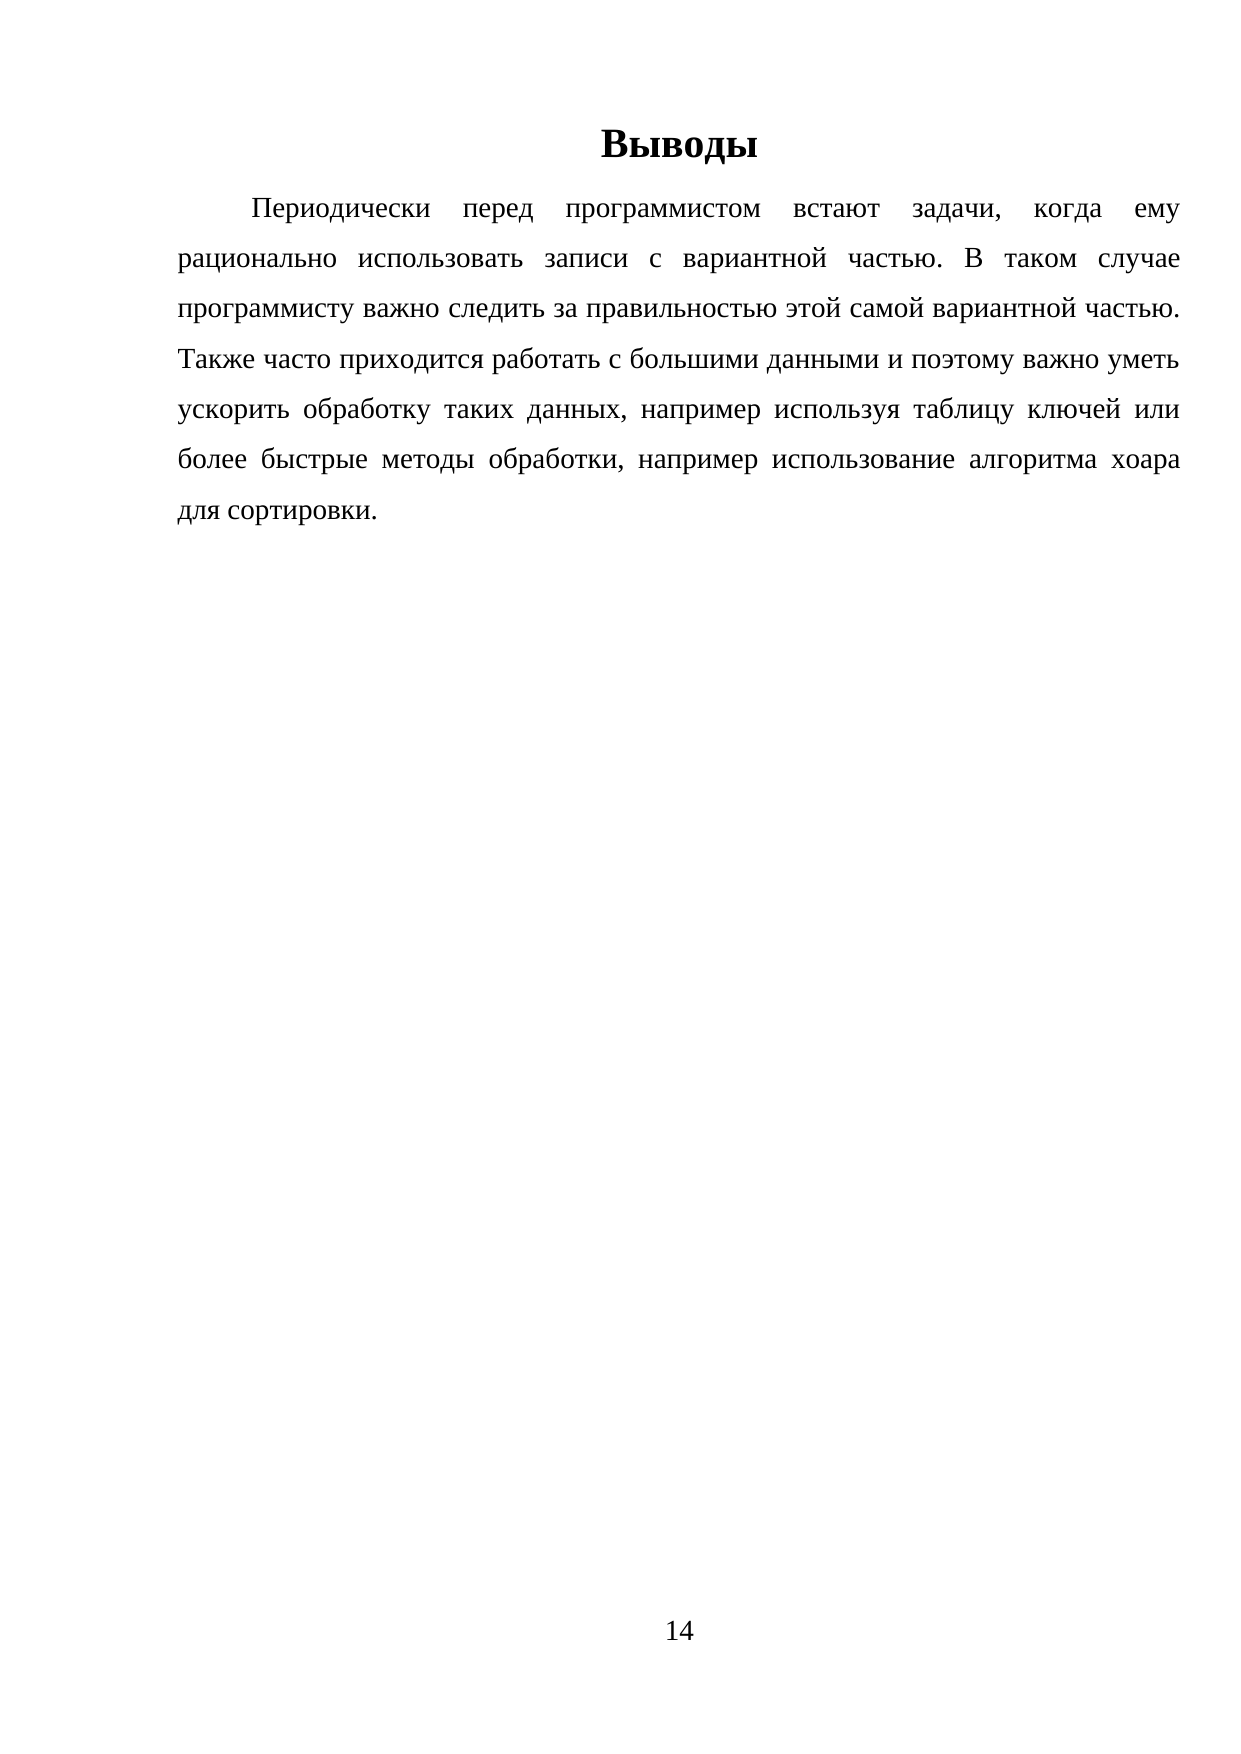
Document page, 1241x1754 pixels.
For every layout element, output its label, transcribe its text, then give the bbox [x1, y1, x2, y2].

subtitle Выводы [177, 118, 1181, 166]
text Периодически перед программистом встают задачи, когда ему рационально использовать записи с вариантной частью. В таком случае программисту важно следить за правильностью этой самой вариантной частью. Также часто приходится работать с большими данными и поэтому важно уметь ускорить обработку таких данных, например используя таблицу ключей или более быстрые методы обработки, например использование алгоритма хоара для сортировки. [177, 190, 1181, 525]
